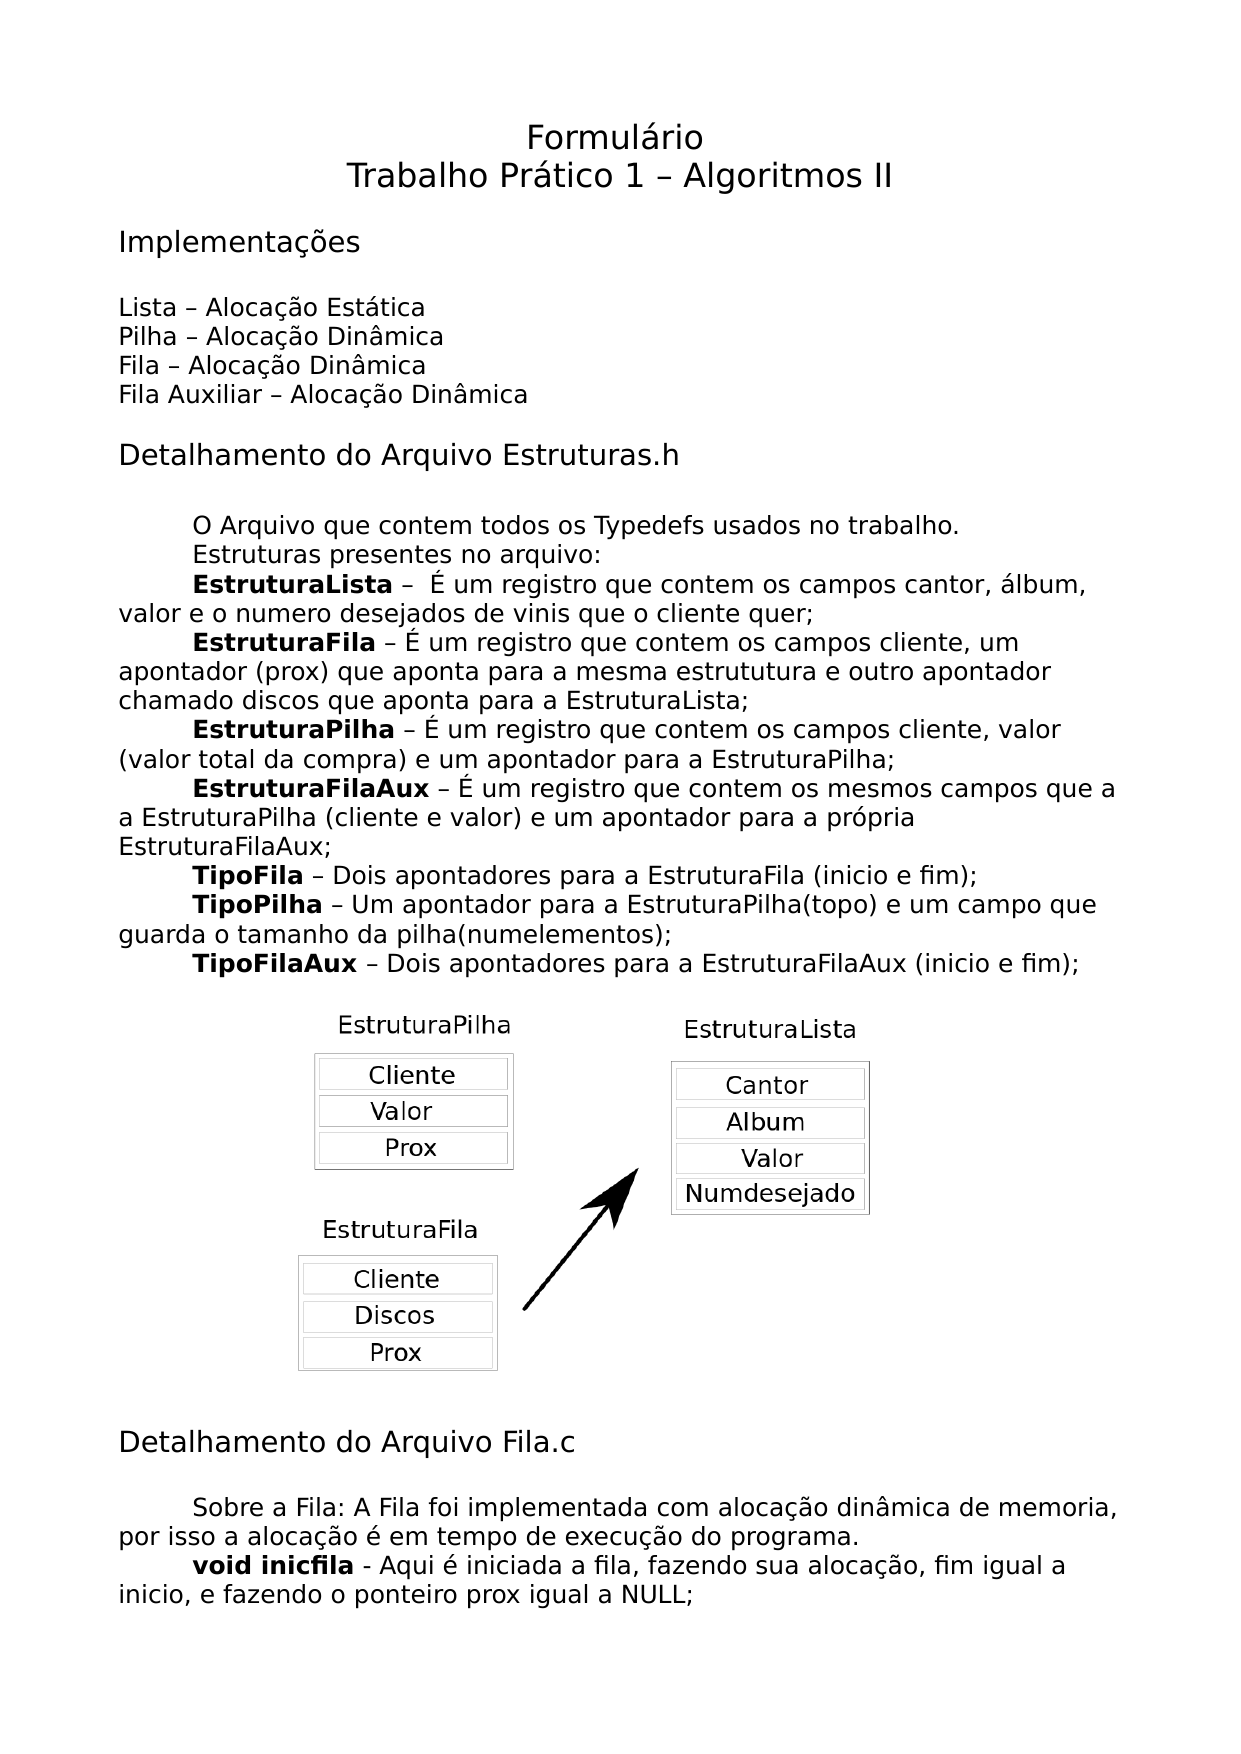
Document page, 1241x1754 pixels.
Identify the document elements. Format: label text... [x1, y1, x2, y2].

text EstruturaFilaAux – É um registro que contem os mesmos campos que a a EstruturaPilha (cliente e valor) e um apontador para a própria EstruturaFilaAux; [118, 774, 1122, 862]
text EstruturaLista – É um registro que contem os campos cantor, álbum, valor e o numero desejados de vinis que o cliente quer; [118, 570, 1122, 628]
text EstruturaPilha – É um registro que contem os campos cliente, valor (valor total da compra) e um apontador para a EstruturaPilha; [118, 716, 1122, 774]
text EstruturaFila – É um registro que contem os campos cliente, um apontador (prox) que aponta para a mesma estrututura e outro apontador chamado discos que aponta para a EstruturaLista; [118, 628, 1122, 716]
text Detalhamento do Arquivo Estruturas.h [118, 439, 1122, 473]
text Fila – Alocação Dinâmica [118, 351, 1122, 380]
text Pilha – Alocação Dinâmica [118, 322, 1122, 351]
text TipoFilaAux – Dois apontadores para a EstruturaFilaAux (inicio e fim); [118, 949, 1122, 978]
text Lista – Alocação Estática [118, 293, 1122, 322]
text Estruturas presentes no arquivo: [118, 541, 1122, 570]
text O Arquivo que contem todos os Typedefs usados no trabalho. [118, 512, 1122, 541]
text Fila Auxiliar – Alocação Dinâmica [118, 380, 1122, 409]
text Formulário [118, 118, 1122, 157]
text Detalhamento do Arquivo Fila.c [118, 1425, 1122, 1459]
text void inicfila - Aqui é iniciada a fila, fazendo sua alocação, fim igual a inicio, e fazendo o ponteiro prox igual a NULL; [118, 1551, 1122, 1609]
text Sobre a Fila: A Fila foi implementada com alocação dinâmica de memoria, por isso a alocação é em tempo de execução do programa. [118, 1493, 1122, 1551]
text TipoFila – Dois apontadores para a EstruturaFila (inicio e fim); [118, 862, 1122, 891]
text Implementações [118, 225, 1122, 259]
picture [283, 987, 886, 1394]
text TipoPilha – Um apontador para a EstruturaPilha(topo) e um campo que guarda o tamanho da pilha(numelementos); [118, 891, 1122, 949]
text Trabalho Prático 1 – Algoritmos II [118, 157, 1122, 196]
